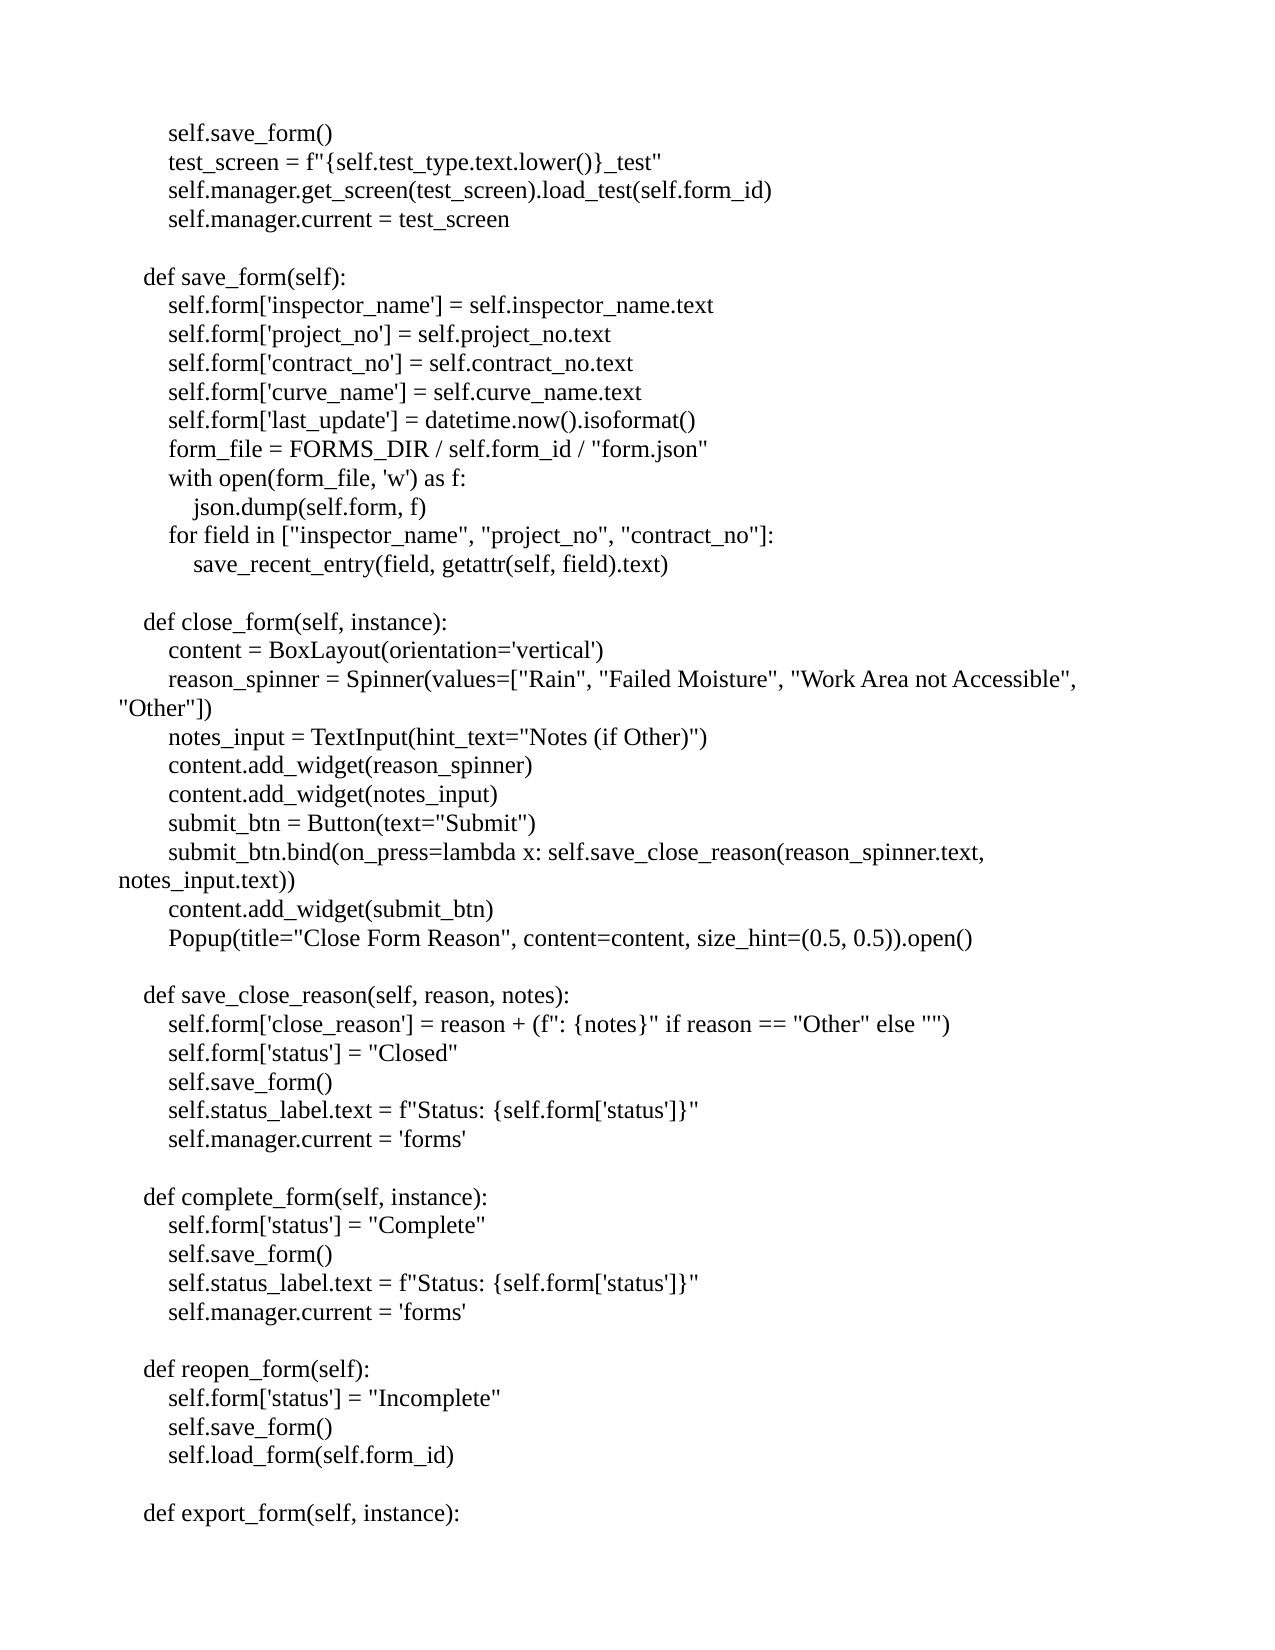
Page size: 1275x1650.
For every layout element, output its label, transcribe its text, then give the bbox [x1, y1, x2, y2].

text self.form['inspector_name'] = self.inspector_name.text [118, 291, 1157, 319]
text save_recent_entry(field, getattr(self, field).text) [118, 549, 1157, 578]
text self.form['close_reason'] = reason + (f": {notes}" if reason == "Other" else "") [118, 1009, 1157, 1038]
text self.manager.current = 'forms' [118, 1297, 1157, 1326]
text self.load_form(self.form_id) [118, 1441, 1157, 1469]
text self.save_form() [118, 1067, 1157, 1096]
text self.manager.get_screen(test_screen).load_test(self.form_id) [118, 176, 1157, 204]
text content.add_widget(submit_btn) [118, 894, 1157, 923]
text self.save_form() [118, 118, 1157, 147]
text self.form['last_update'] = datetime.now().isoformat() [118, 406, 1157, 434]
text submit_btn = Button(text="Submit") [118, 808, 1157, 837]
text json.dump(self.form, f) [118, 492, 1157, 521]
text content = BoxLayout(orientation='vertical') [118, 636, 1157, 664]
text test_screen = f"{self.test_type.text.lower()}_test" [118, 147, 1157, 176]
text for field in ["inspector_name", "project_no", "contract_no"]: [118, 521, 1157, 549]
text self.manager.current = 'forms' [118, 1124, 1157, 1153]
text Popup(title="Close Form Reason", content=content, size_hint=(0.5, 0.5)).open() [118, 923, 1157, 952]
text self.manager.current = test_screen [118, 204, 1157, 233]
text def complete_form(self, instance): [118, 1182, 1157, 1211]
text def save_form(self): [118, 262, 1157, 291]
text self.form['project_no'] = self.project_no.text [118, 319, 1157, 348]
text reason_spinner = Spinner(values=["Rain", "Failed Moisture", "Work Area not Accessible", "Other"]) [118, 664, 1157, 722]
text self.status_label.text = f"Status: {self.form['status']}" [118, 1096, 1157, 1124]
text content.add_widget(reason_spinner) [118, 751, 1157, 779]
text self.form['contract_no'] = self.contract_no.text [118, 348, 1157, 377]
text self.status_label.text = f"Status: {self.form['status']}" [118, 1268, 1157, 1297]
text self.save_form() [118, 1412, 1157, 1441]
text self.form['curve_name'] = self.curve_name.text [118, 377, 1157, 406]
text def close_form(self, instance): [118, 607, 1157, 636]
text content.add_widget(notes_input) [118, 779, 1157, 808]
text submit_btn.bind(on_press=lambda x: self.save_close_reason(reason_spinner.text, notes_input.text)) [118, 837, 1157, 894]
text self.form['status'] = "Complete" [118, 1211, 1157, 1239]
text self.form['status'] = "Incomplete" [118, 1383, 1157, 1412]
text self.form['status'] = "Closed" [118, 1038, 1157, 1067]
text with open(form_file, 'w') as f: [118, 463, 1157, 492]
text notes_input = TextInput(hint_text="Notes (if Other)") [118, 722, 1157, 751]
text self.save_form() [118, 1239, 1157, 1268]
text def save_close_reason(self, reason, notes): [118, 981, 1157, 1009]
text def export_form(self, instance): [118, 1498, 1157, 1527]
text def reopen_form(self): [118, 1354, 1157, 1383]
text form_file = FORMS_DIR / self.form_id / "form.json" [118, 434, 1157, 463]
